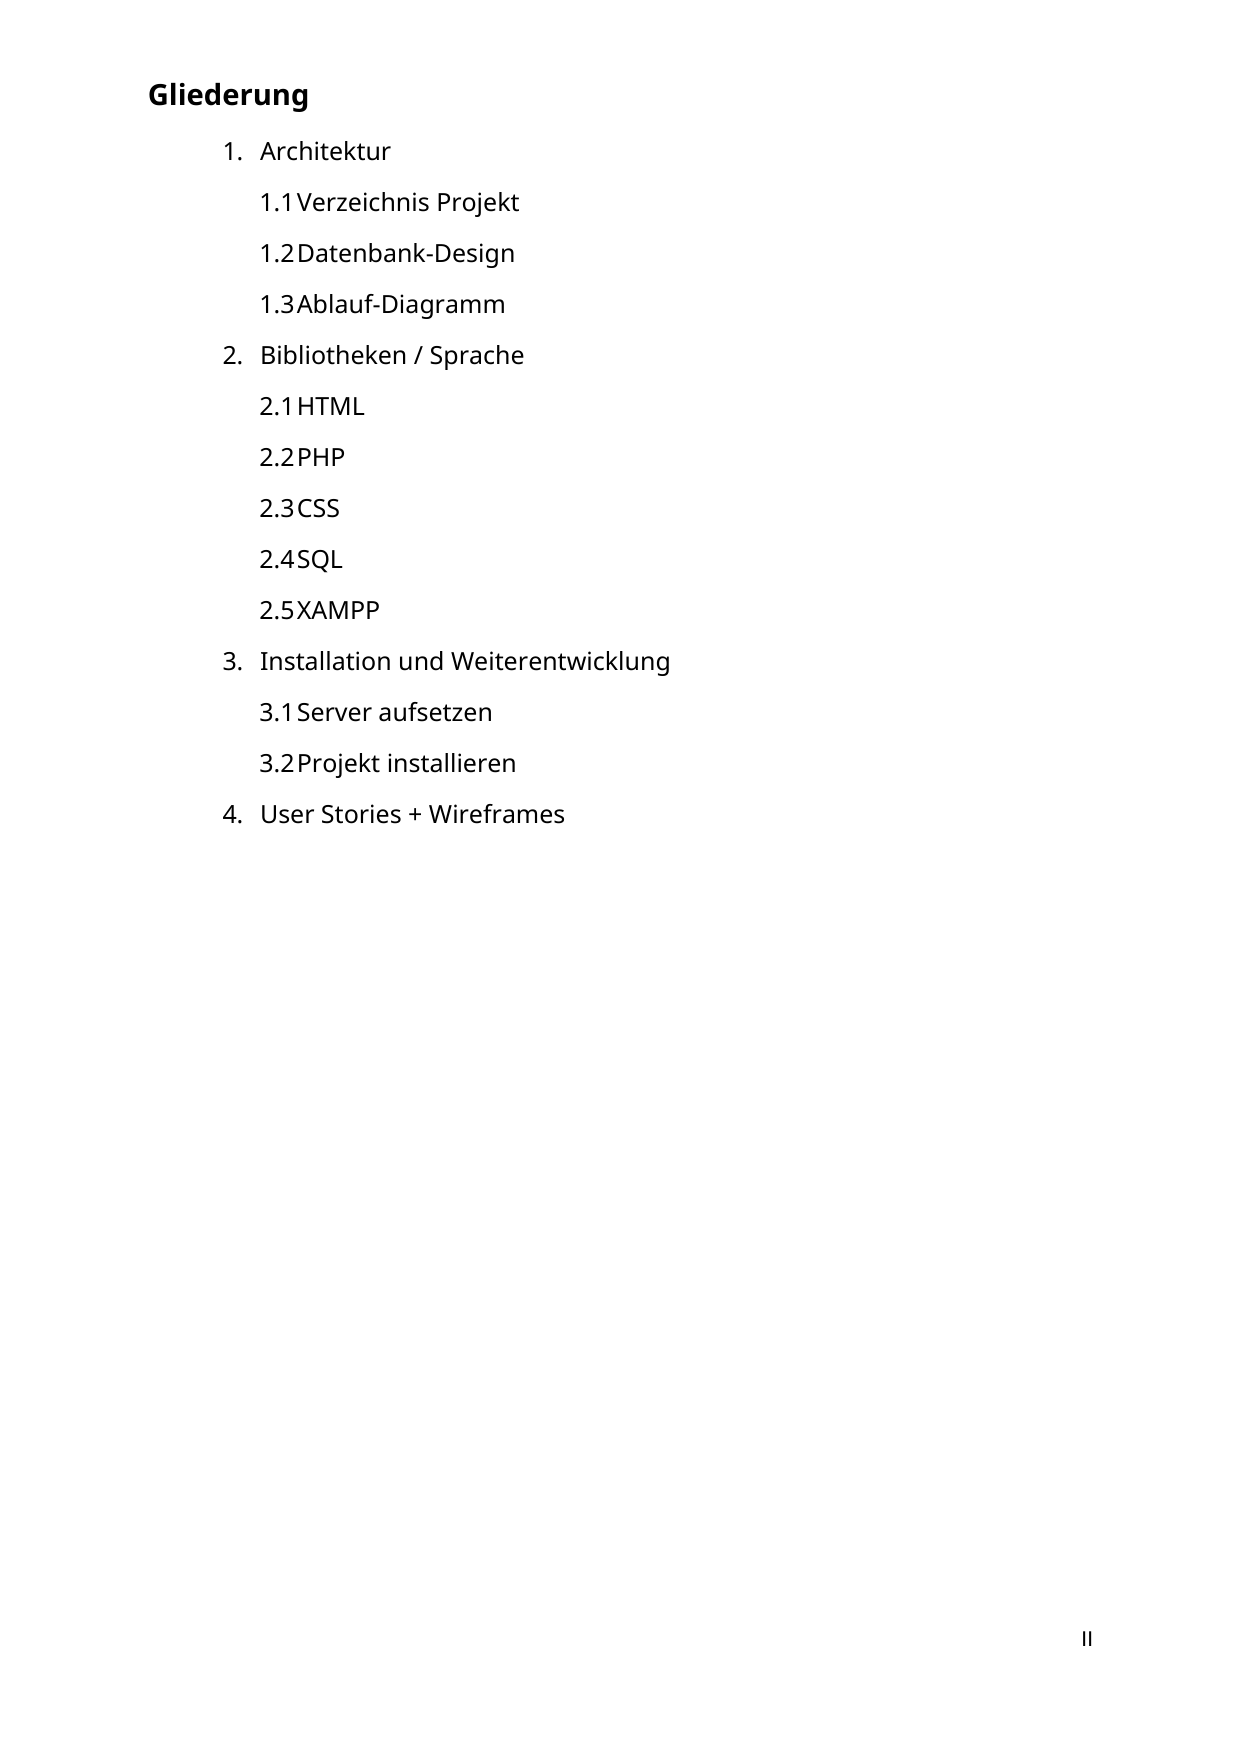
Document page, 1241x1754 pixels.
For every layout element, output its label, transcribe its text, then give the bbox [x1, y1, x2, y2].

list Datenbank-Design [259, 235, 1093, 269]
text Gliederung [148, 74, 1093, 113]
list XAMPP [259, 593, 1093, 627]
list Architektur [222, 133, 1093, 167]
list User Stories + Wireframes [222, 797, 1093, 831]
list Installation und Weiterentwicklung [222, 644, 1093, 678]
list Verzeichnis Projekt [259, 184, 1093, 218]
list PHP [259, 439, 1093, 473]
list HTML [259, 388, 1093, 422]
list SQL [259, 542, 1093, 576]
list Ablauf-Diagramm [259, 286, 1093, 320]
list Bibliotheken / Sprache [222, 337, 1093, 371]
list Server aufsetzen [259, 695, 1093, 729]
list Projekt installieren [259, 746, 1093, 780]
list CSS [259, 491, 1093, 524]
